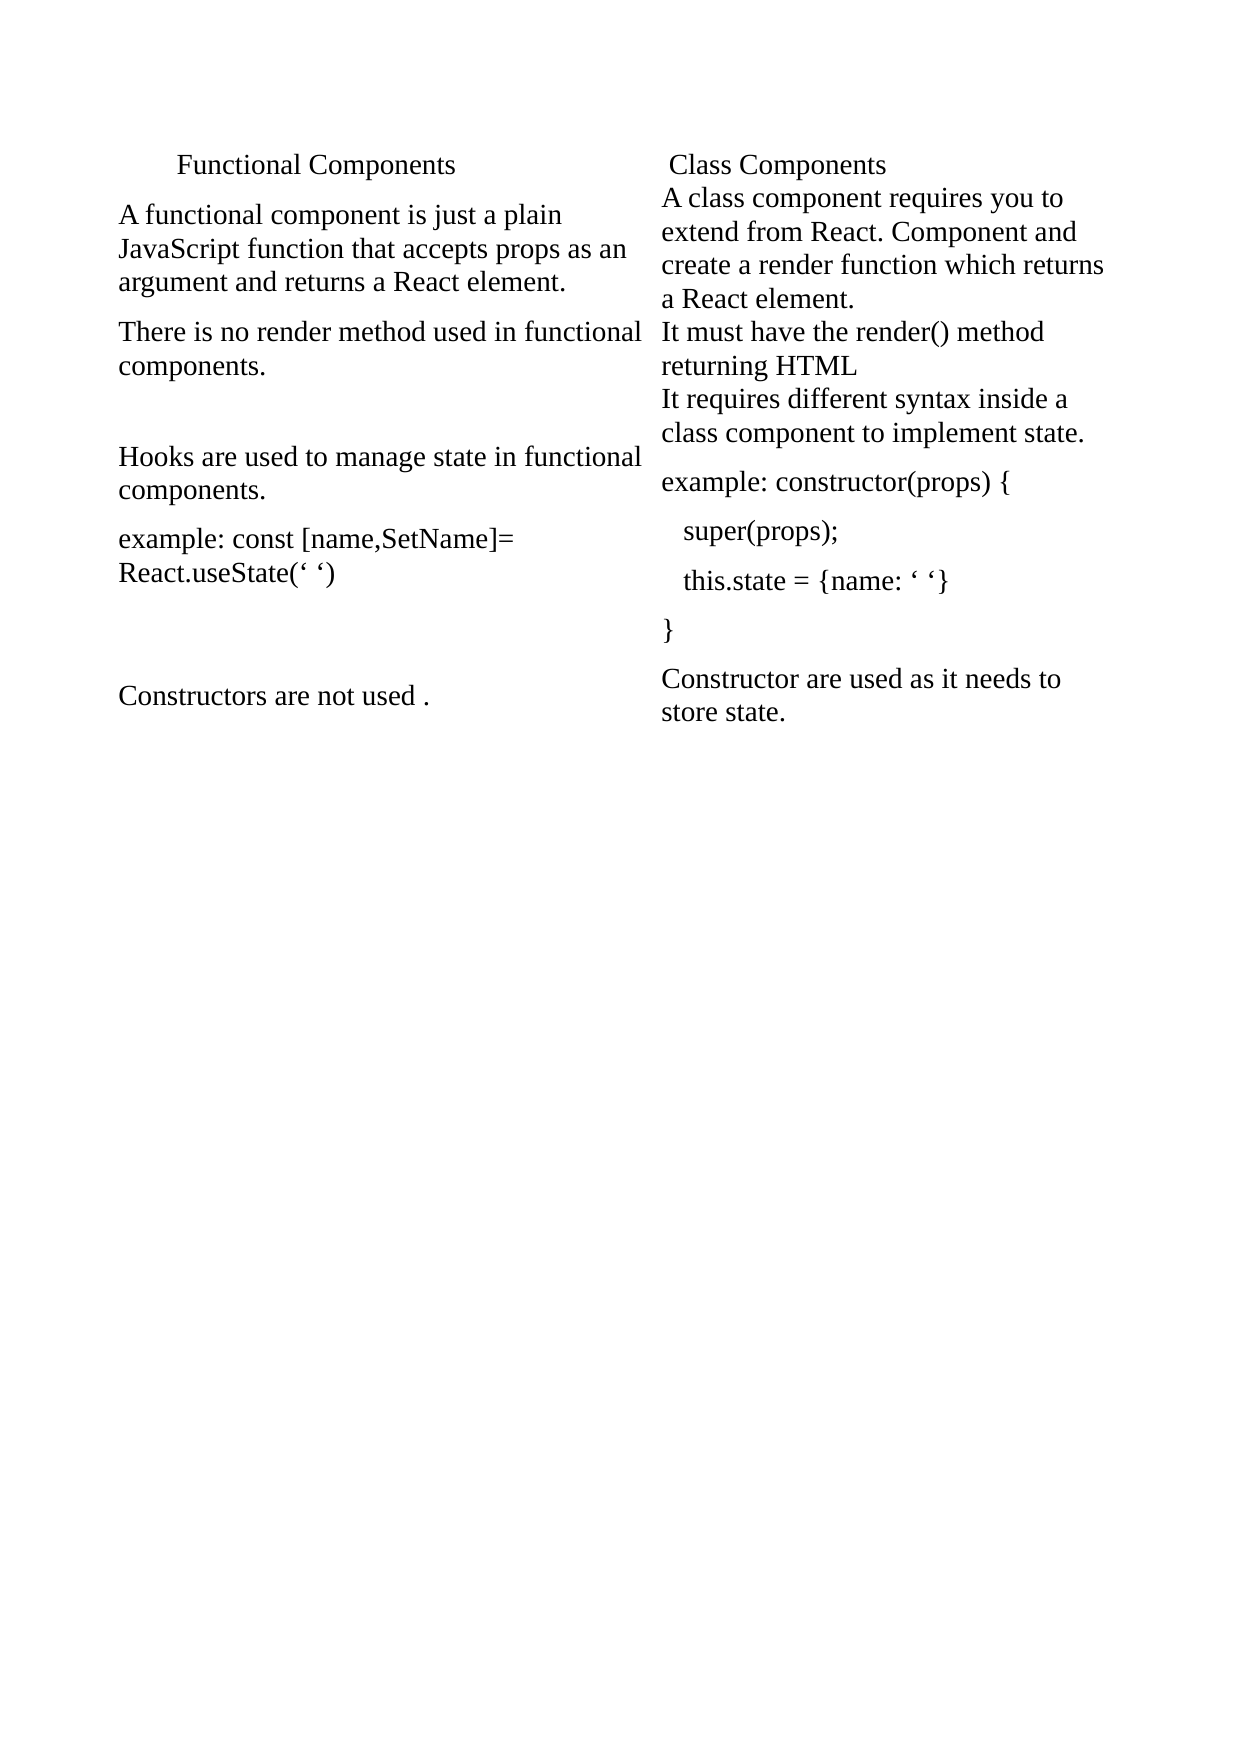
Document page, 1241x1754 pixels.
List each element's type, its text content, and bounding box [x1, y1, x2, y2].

table_cell It requires different syntax inside a class component to implement state. example: constructor(props) { super(props); this.state = {name: ‘ ‘} } [661, 382, 1122, 661]
table_cell It must have the render() method returning HTML [661, 315, 1122, 382]
table_header Functional Components [118, 147, 661, 180]
table_cell Constructors are not used . [118, 661, 661, 728]
table_cell A class component requires you to extend from React. Component and create a render function which returns a React element. [661, 180, 1122, 314]
table_cell Hooks are used to manage state in functional components. example: const [name,SetName]= React.useState(‘ ‘) [118, 382, 661, 661]
table_cell A functional component is just a plain JavaScript function that accepts props as an argument and returns a React element. [118, 180, 661, 314]
table_header Class Components [661, 147, 1122, 180]
table_cell Constructor are used as it needs to store state. [661, 661, 1122, 728]
table_cell There is no render method used in functional components. [118, 315, 661, 382]
